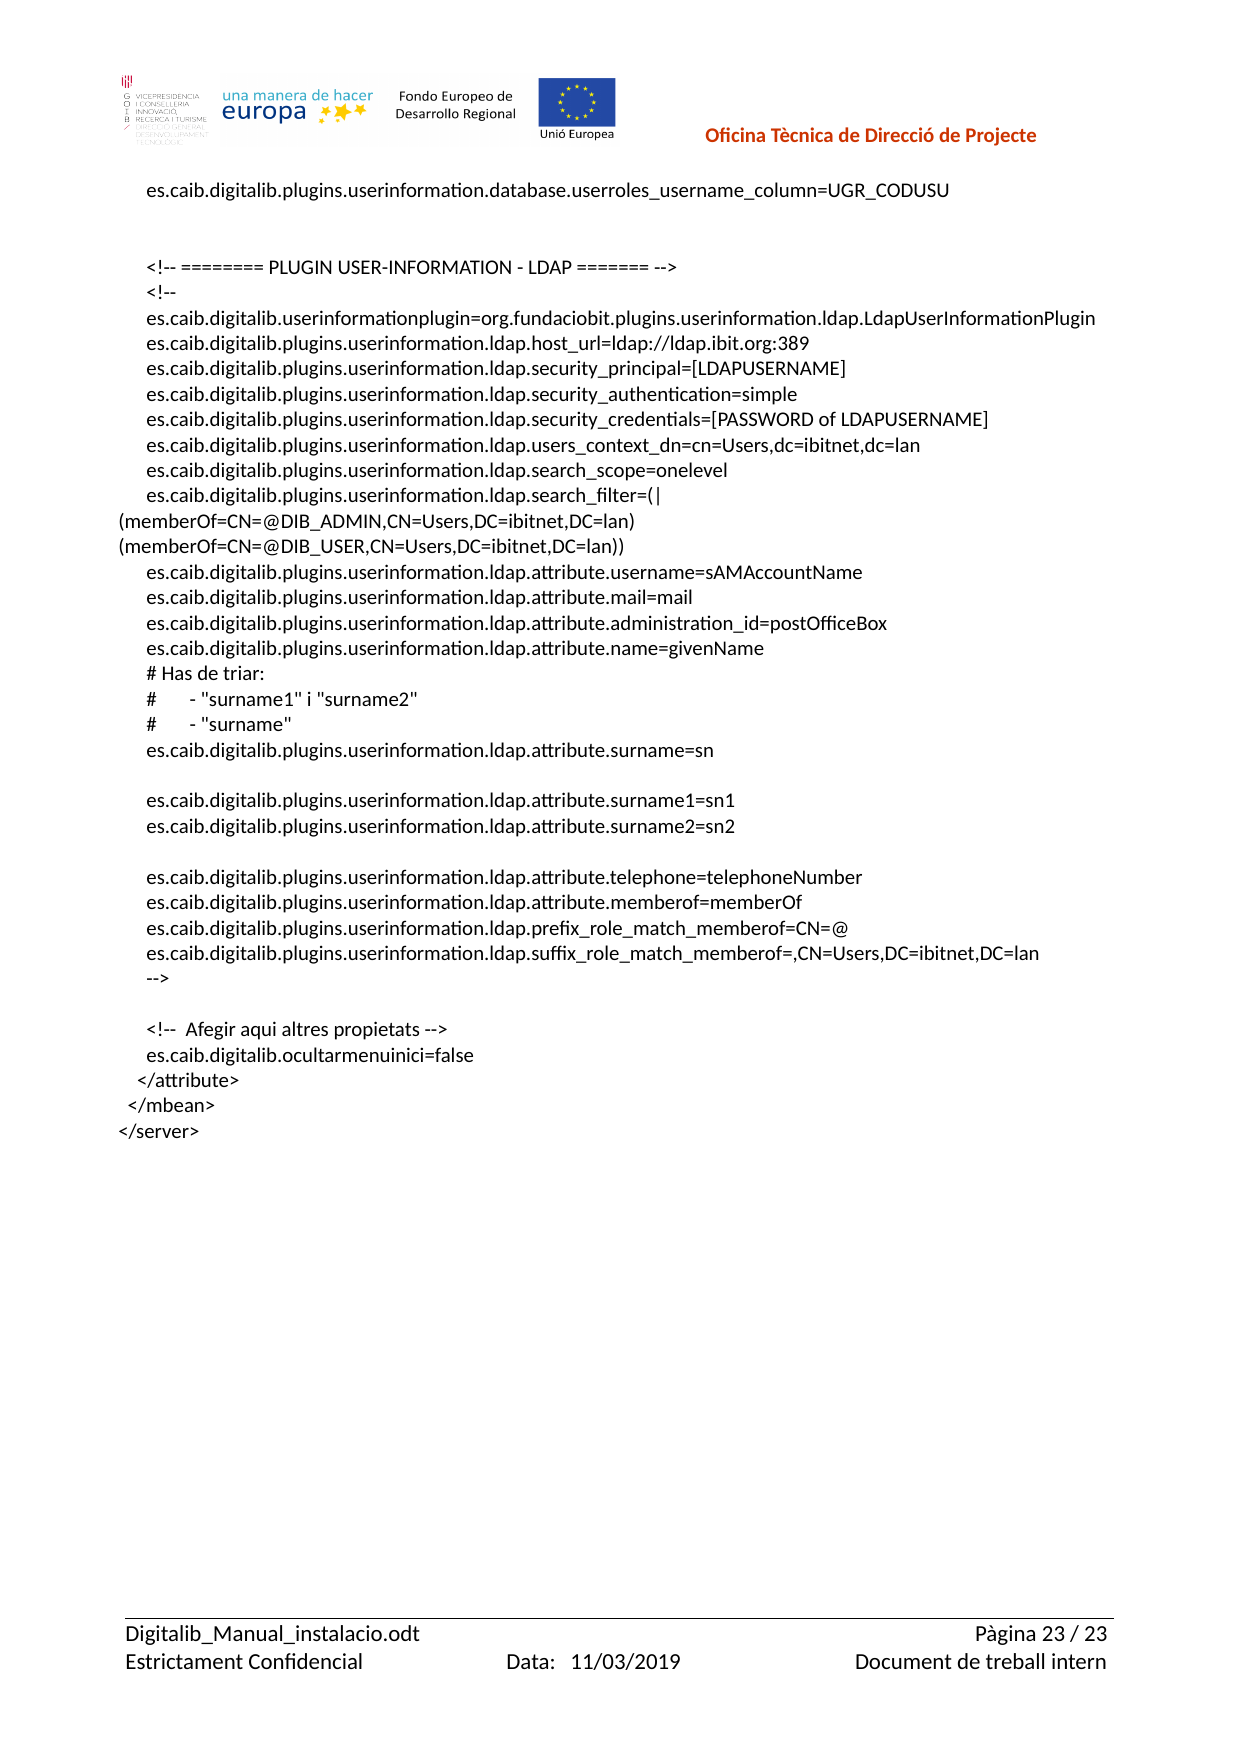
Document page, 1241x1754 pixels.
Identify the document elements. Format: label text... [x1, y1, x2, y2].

text # Has de triar: [118, 661, 1122, 686]
text --> [118, 966, 1122, 991]
text es.caib.digitalib.plugins.userinformation.ldap.attribute.memberof=memberOf [118, 889, 1122, 915]
text </server> [118, 1118, 1122, 1143]
text es.caib.digitalib.plugins.userinformation.ldap.security_authentication=simple [118, 381, 1122, 406]
text es.caib.digitalib.plugins.userinformation.ldap.security_principal=[LDAPUSERNAME] [118, 356, 1122, 381]
text es.caib.digitalib.plugins.userinformation.ldap.attribute.administration_id=postOfficeBox [118, 610, 1122, 635]
text </attribute> [118, 1067, 1122, 1093]
text es.caib.digitalib.plugins.userinformation.ldap.attribute.username=sAMAccountName [118, 559, 1122, 584]
text es.caib.digitalib.userinformationplugin=org.fundaciobit.plugins.userinformation.ldap.LdapUserInformationPlugin [118, 305, 1122, 330]
picture [118, 73, 213, 147]
text es.caib.digitalib.plugins.userinformation.ldap.prefix_role_match_memberof=CN=@ [118, 915, 1122, 940]
text es.caib.digitalib.plugins.userinformation.ldap.users_context_dn=cn=Users,dc=ibitnet,dc=lan [118, 432, 1122, 457]
text </mbean> [118, 1093, 1122, 1118]
text es.caib.digitalib.plugins.userinformation.database.userroles_username_column=UGR_CODUSU [118, 178, 1122, 203]
text es.caib.digitalib.plugins.userinformation.ldap.security_credentials=[PASSWORD of LDAPUSERNAME] [118, 406, 1122, 432]
picture [219, 73, 621, 147]
text <!-- ======== PLUGIN USER-INFORMATION - LDAP ======= --> [118, 254, 1122, 279]
text # - "surname" [118, 711, 1122, 737]
text es.caib.digitalib.plugins.userinformation.ldap.attribute.surname1=sn1 [118, 788, 1122, 813]
text # - "surname1" i "surname2" [118, 686, 1122, 711]
text es.caib.digitalib.plugins.userinformation.ldap.search_filter=(|(memberOf=CN=@DIB_ADMIN,CN=Users,DC=ibitnet,DC=lan)(memberOf=CN=@DIB_USER,CN=Users,DC=ibitnet,DC=lan)) [118, 483, 1122, 559]
text <!-- Afegir aqui altres propietats --> [118, 1016, 1122, 1042]
text es.caib.digitalib.plugins.userinformation.ldap.suffix_role_match_memberof=,CN=Users,DC=ibitnet,DC=lan [118, 940, 1122, 966]
text es.caib.digitalib.ocultarmenuinici=false [118, 1042, 1122, 1067]
text es.caib.digitalib.plugins.userinformation.ldap.host_url=ldap://ldap.ibit.org:389 [118, 330, 1122, 356]
text es.caib.digitalib.plugins.userinformation.ldap.search_scope=onelevel [118, 457, 1122, 483]
text es.caib.digitalib.plugins.userinformation.ldap.attribute.name=givenName [118, 635, 1122, 661]
text es.caib.digitalib.plugins.userinformation.ldap.attribute.surname2=sn2 [118, 813, 1122, 838]
text es.caib.digitalib.plugins.userinformation.ldap.attribute.mail=mail [118, 584, 1122, 610]
text es.caib.digitalib.plugins.userinformation.ldap.attribute.surname=sn [118, 737, 1122, 762]
text <!-- [118, 279, 1122, 305]
text es.caib.digitalib.plugins.userinformation.ldap.attribute.telephone=telephoneNumber [118, 864, 1122, 889]
